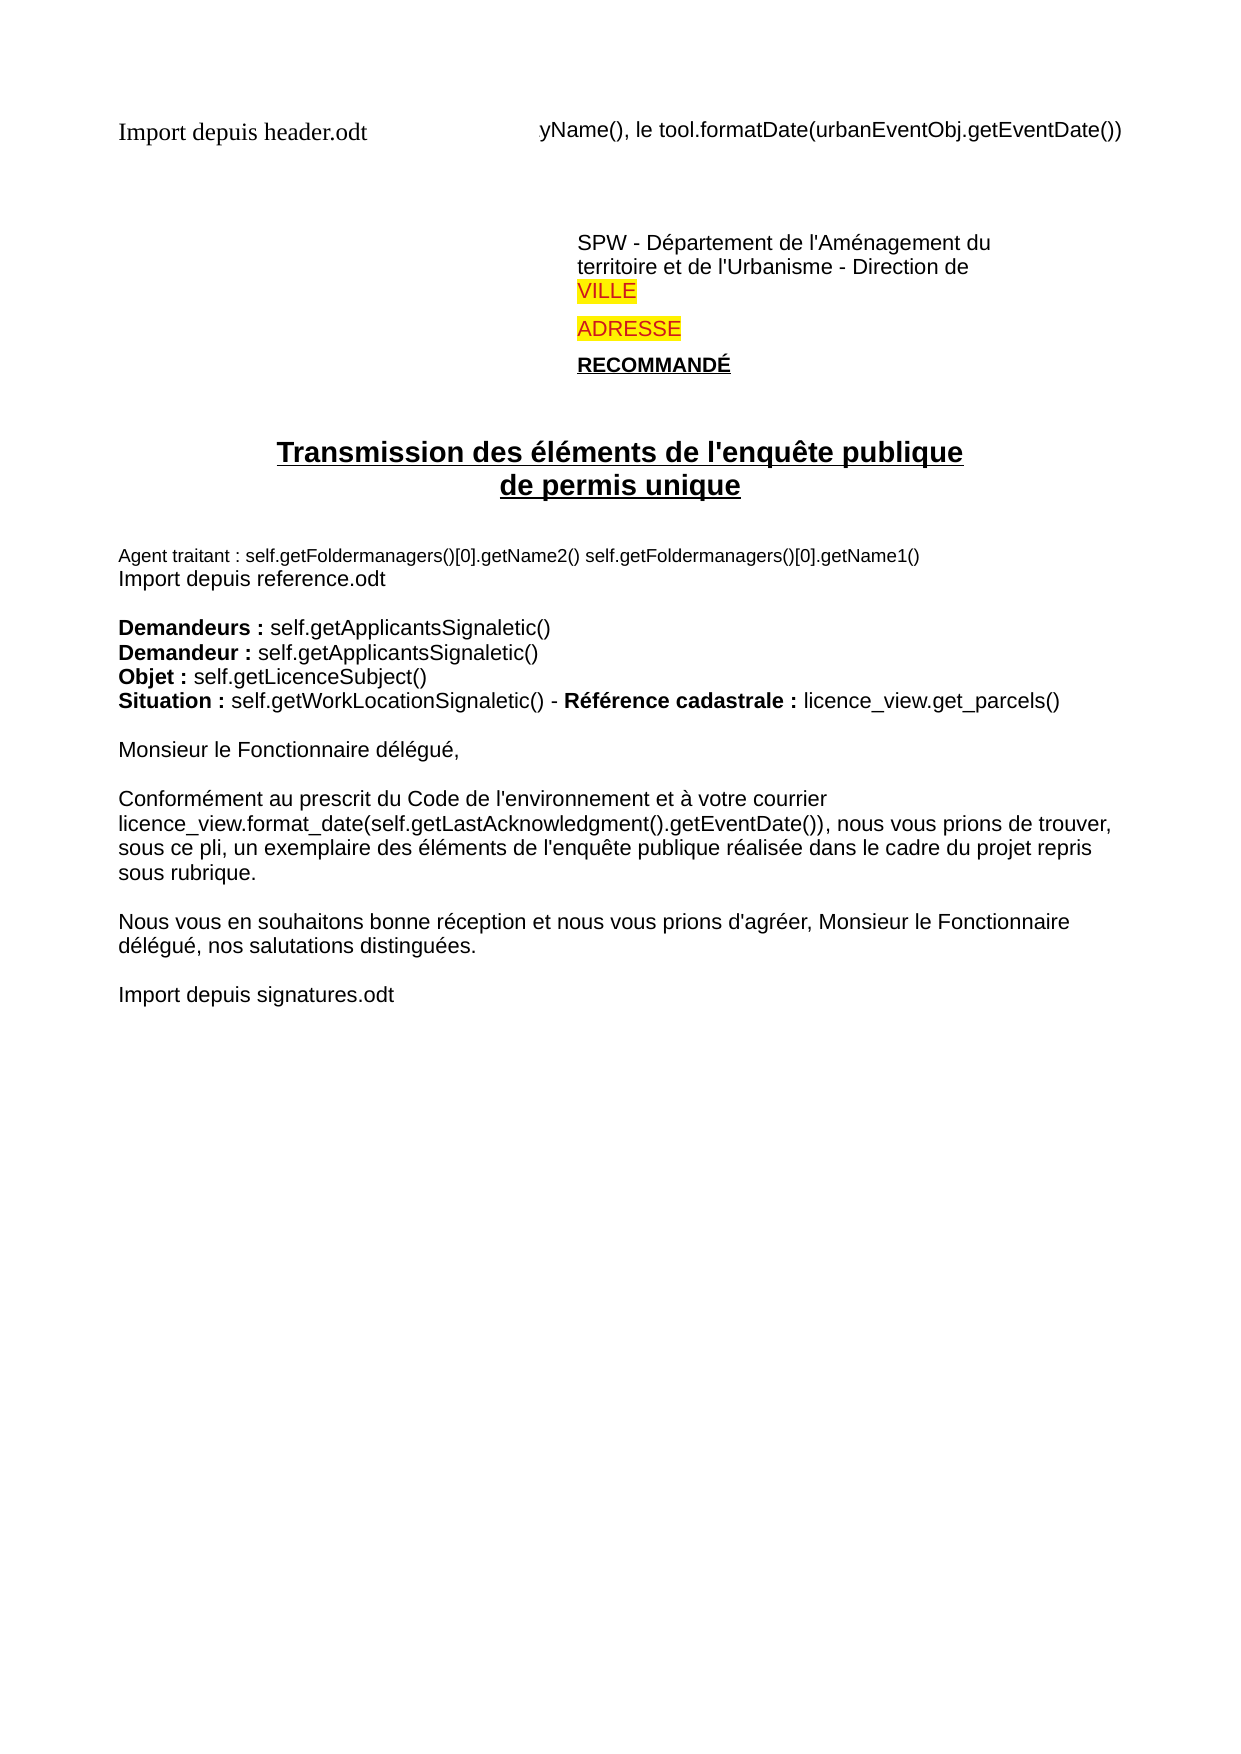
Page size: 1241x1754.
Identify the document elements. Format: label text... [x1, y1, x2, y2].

title de permis unique [118, 469, 1122, 502]
text Conformément au prescrit du Code de l'environnement et à votre courrier licence_view.format_date(self.getLastAcknowledgment().getEventDate()), nous vous prions de trouver, sous ce pli, un exemplaire des éléments de l'enquête publique réalisée dans le cadre du projet repris sous rubrique. [118, 787, 1122, 885]
text Agent traitant : self.getFoldermanagers()[0].getName2() self.getFoldermanagers()[0].getName1() [118, 546, 1122, 567]
text tool.getCityName(), le tool.formatDate(urbanEventObj.getEventDate()) [118, 146, 539, 427]
text Monsieur le Fonctionnaire délégué, [118, 738, 1122, 762]
text Import depuis signatures.odt [118, 983, 1122, 1007]
text Situation : self.getWorkLocationSignaletic() - Référence cadastrale : licence_view.get_parcels() [118, 689, 1122, 713]
title RECOMMANDÉ [577, 353, 1028, 376]
text SPW - Département de l'Aménagement du territoire et de l'Urbanisme - Direction de VILLE [577, 230, 1028, 304]
text Import depuis header.odt [118, 118, 539, 146]
text Objet : self.getLicenceSubject() [118, 664, 1122, 689]
text Nous vous en souhaitons bonne réception et nous vous prions d'agréer, Monsieur le Fonctionnaire délégué, nos salutations distinguées. [118, 909, 1122, 958]
text Import depuis reference.odt [118, 567, 1122, 591]
title Transmission des éléments de l'enquête publique [118, 436, 1122, 469]
text ADRESSE [577, 316, 1028, 341]
text tool.getCityName(), le tool.formatDate(urbanEventObj.getEventDate()) [539, 118, 1122, 143]
text Demandeurs : self.getApplicantsSignaletic() [118, 616, 1122, 640]
text Demandeur : self.getApplicantsSignaletic() [118, 640, 1122, 664]
